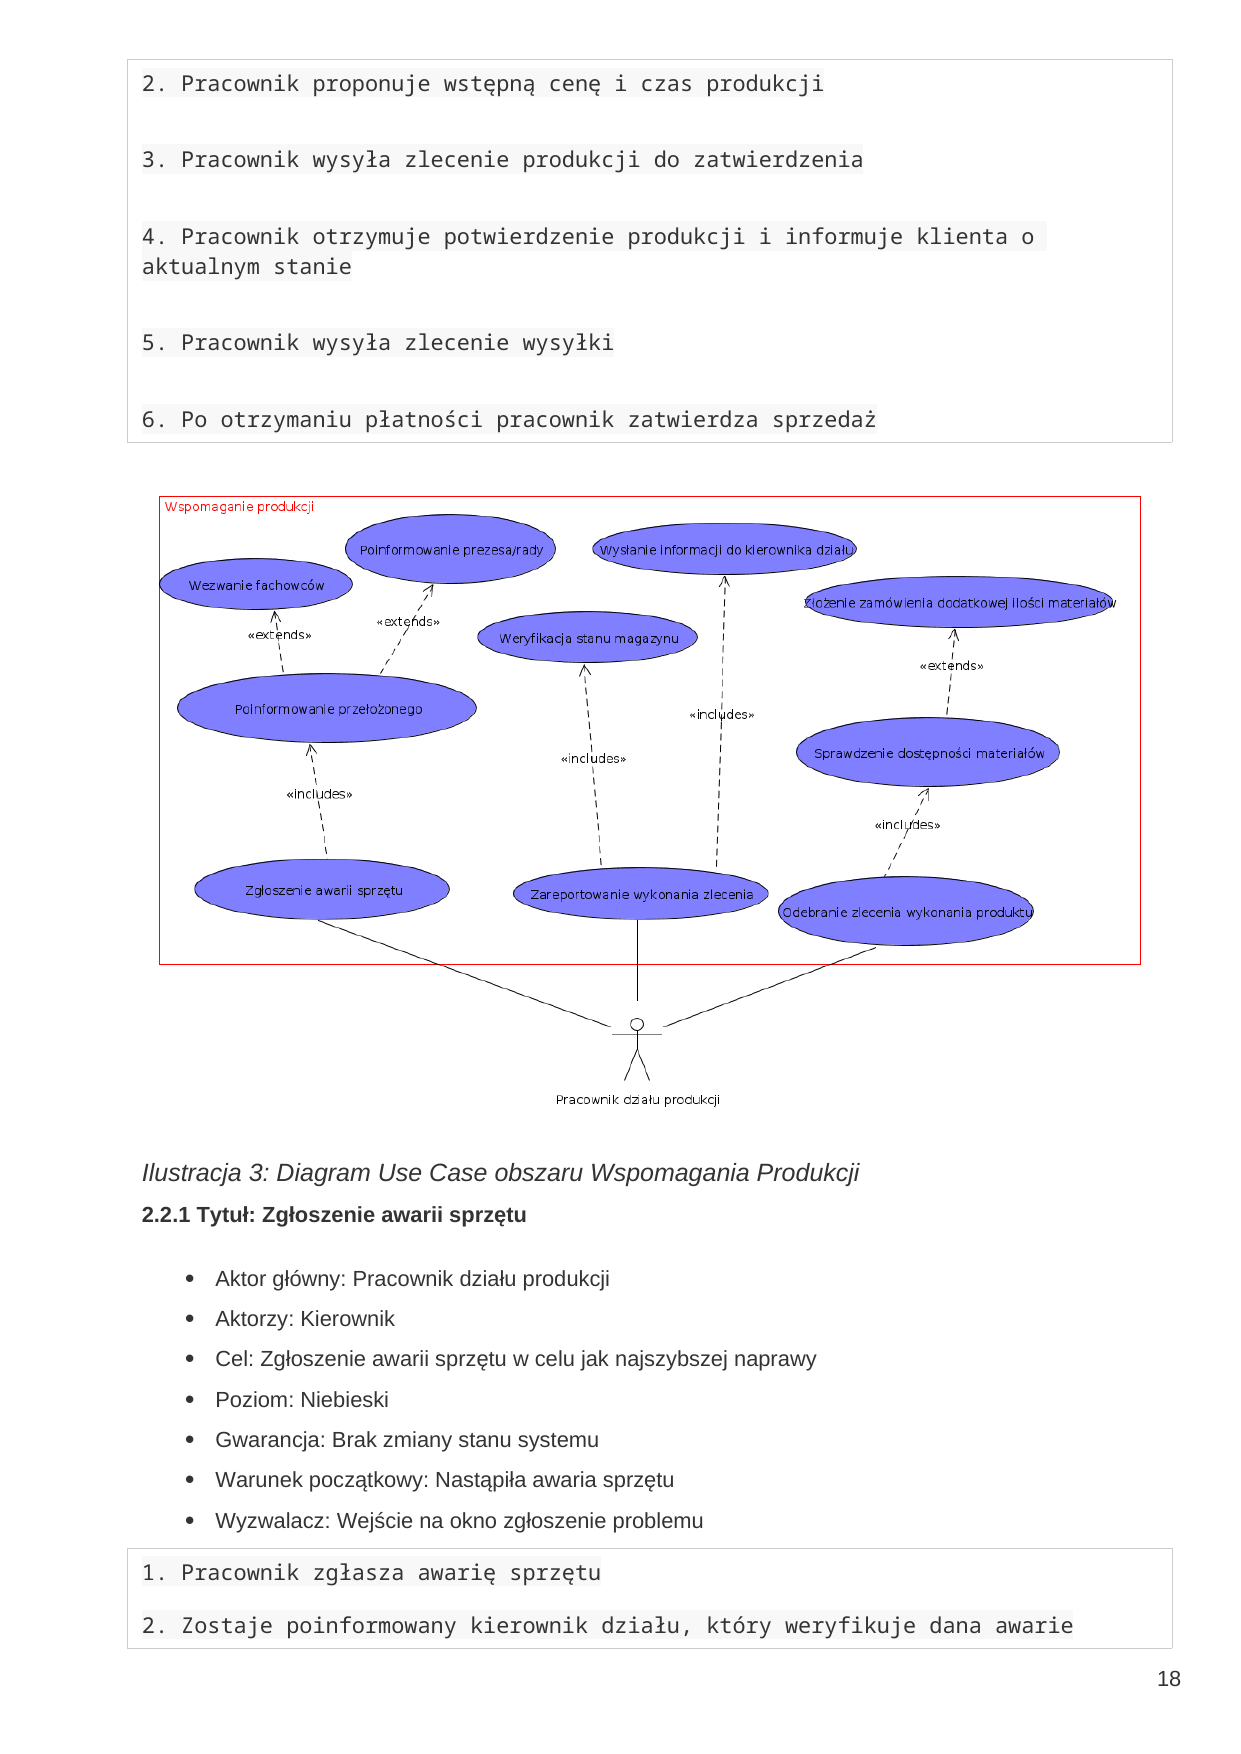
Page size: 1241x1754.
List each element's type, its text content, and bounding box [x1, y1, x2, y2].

list Warunek początkowy: Nastąpiła awaria sprzętu [186, 1467, 1158, 1492]
picture [141, 478, 1158, 1141]
text 6. Po otrzymaniu płatności pracownik zatwierdza sprzedaż [128, 396, 1172, 442]
text 1. Pracownik zgłasza awarię sprzętu [128, 1549, 1172, 1586]
text 2. Pracownik proponuje wstępną cenę i czas produkcji [128, 60, 1172, 97]
text 5. Pracownik wysyła zlecenie wysyłki [128, 319, 1172, 357]
text 3. Pracownik wysyła zlecenie produkcji do zatwierdzenia [128, 136, 1172, 174]
list Cel: Zgłoszenie awarii sprzętu w celu jak najszybszej naprawy [186, 1346, 1158, 1372]
list Aktor główny: Pracownik działu produkcji [186, 1266, 1158, 1291]
text 2.2.1 Tytuł: Zgłoszenie awarii sprzętu [142, 1187, 1158, 1227]
list Poziom: Niebieski [186, 1387, 1158, 1412]
text 4. Pracownik otrzymuje potwierdzenie produkcji i informuje klienta o aktualnym stanie [128, 212, 1172, 281]
list Wyzwalacz: Wejście na okno zgłoszenie problemu [186, 1508, 1158, 1533]
list Gwarancja: Brak zmiany stanu systemu [186, 1427, 1158, 1452]
text [142, 466, 1158, 478]
text 2. Zostaje poinformowany kierownik działu, który weryfikuje dana awarie [128, 1601, 1172, 1648]
list Aktorzy: Kierownik [186, 1306, 1158, 1331]
text Ilustracja 3: Diagram Use Case obszaru Wspomagania Produkcji [142, 1141, 1158, 1187]
